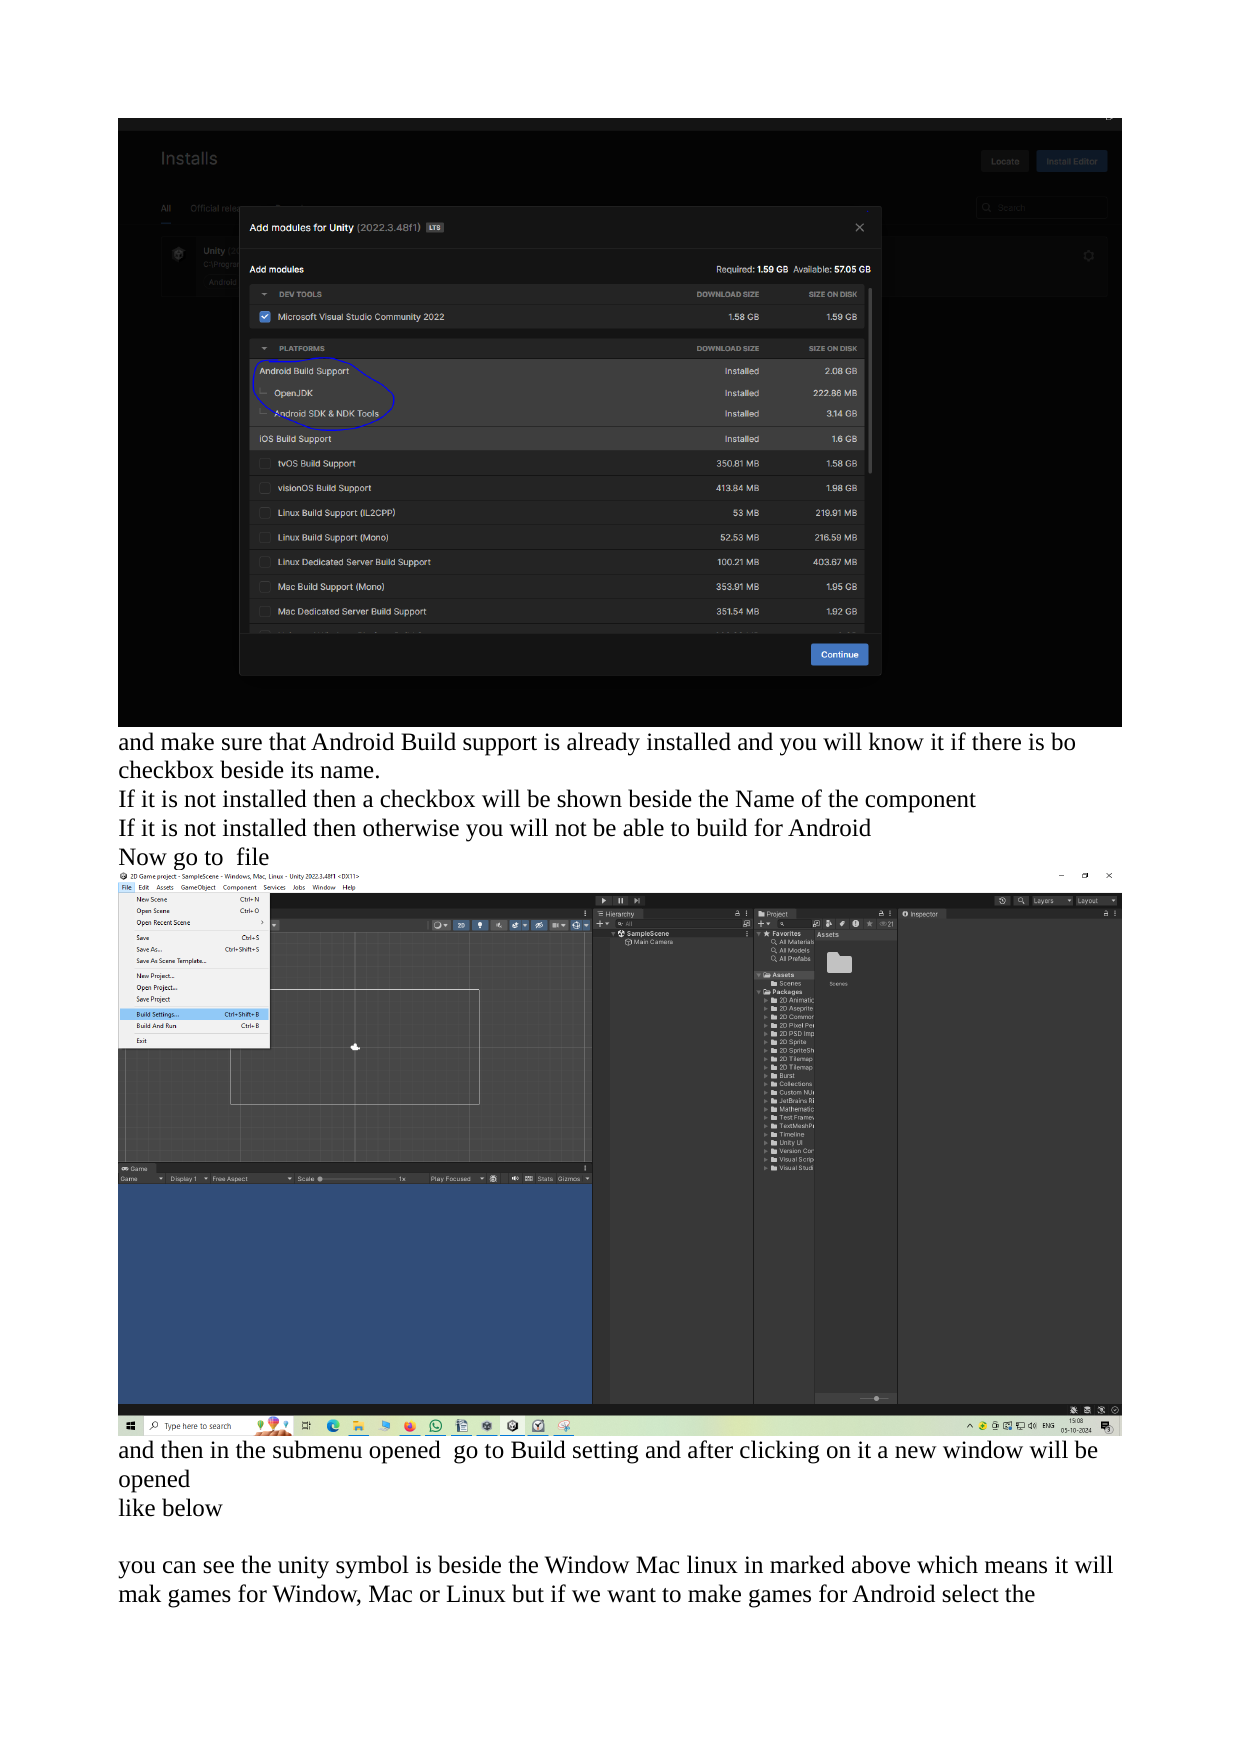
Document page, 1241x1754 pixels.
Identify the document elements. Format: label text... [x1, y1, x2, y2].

text Now go to file [118, 842, 1122, 870]
text you can see the unity symbol is beside the Window Mac linux in marked above which means it will mak games for Window, Mac or Linux but if we want to make games for Android select the [118, 1550, 1122, 1608]
text If it is not installed then a checkbox will be shown beside the Name of the component [118, 784, 1122, 813]
text and make sure that Android Build support is already installed and you will know it if there is bo checkbox beside its name. [118, 727, 1122, 784]
text like below [118, 1493, 1122, 1521]
text If it is not installed then otherwise you will not be able to build for Android [118, 813, 1122, 842]
picture [118, 870, 1122, 1436]
text and then in the submenu opened go to Build setting and after clicking on it a new window will be opened [118, 1436, 1122, 1493]
picture [118, 118, 1122, 727]
